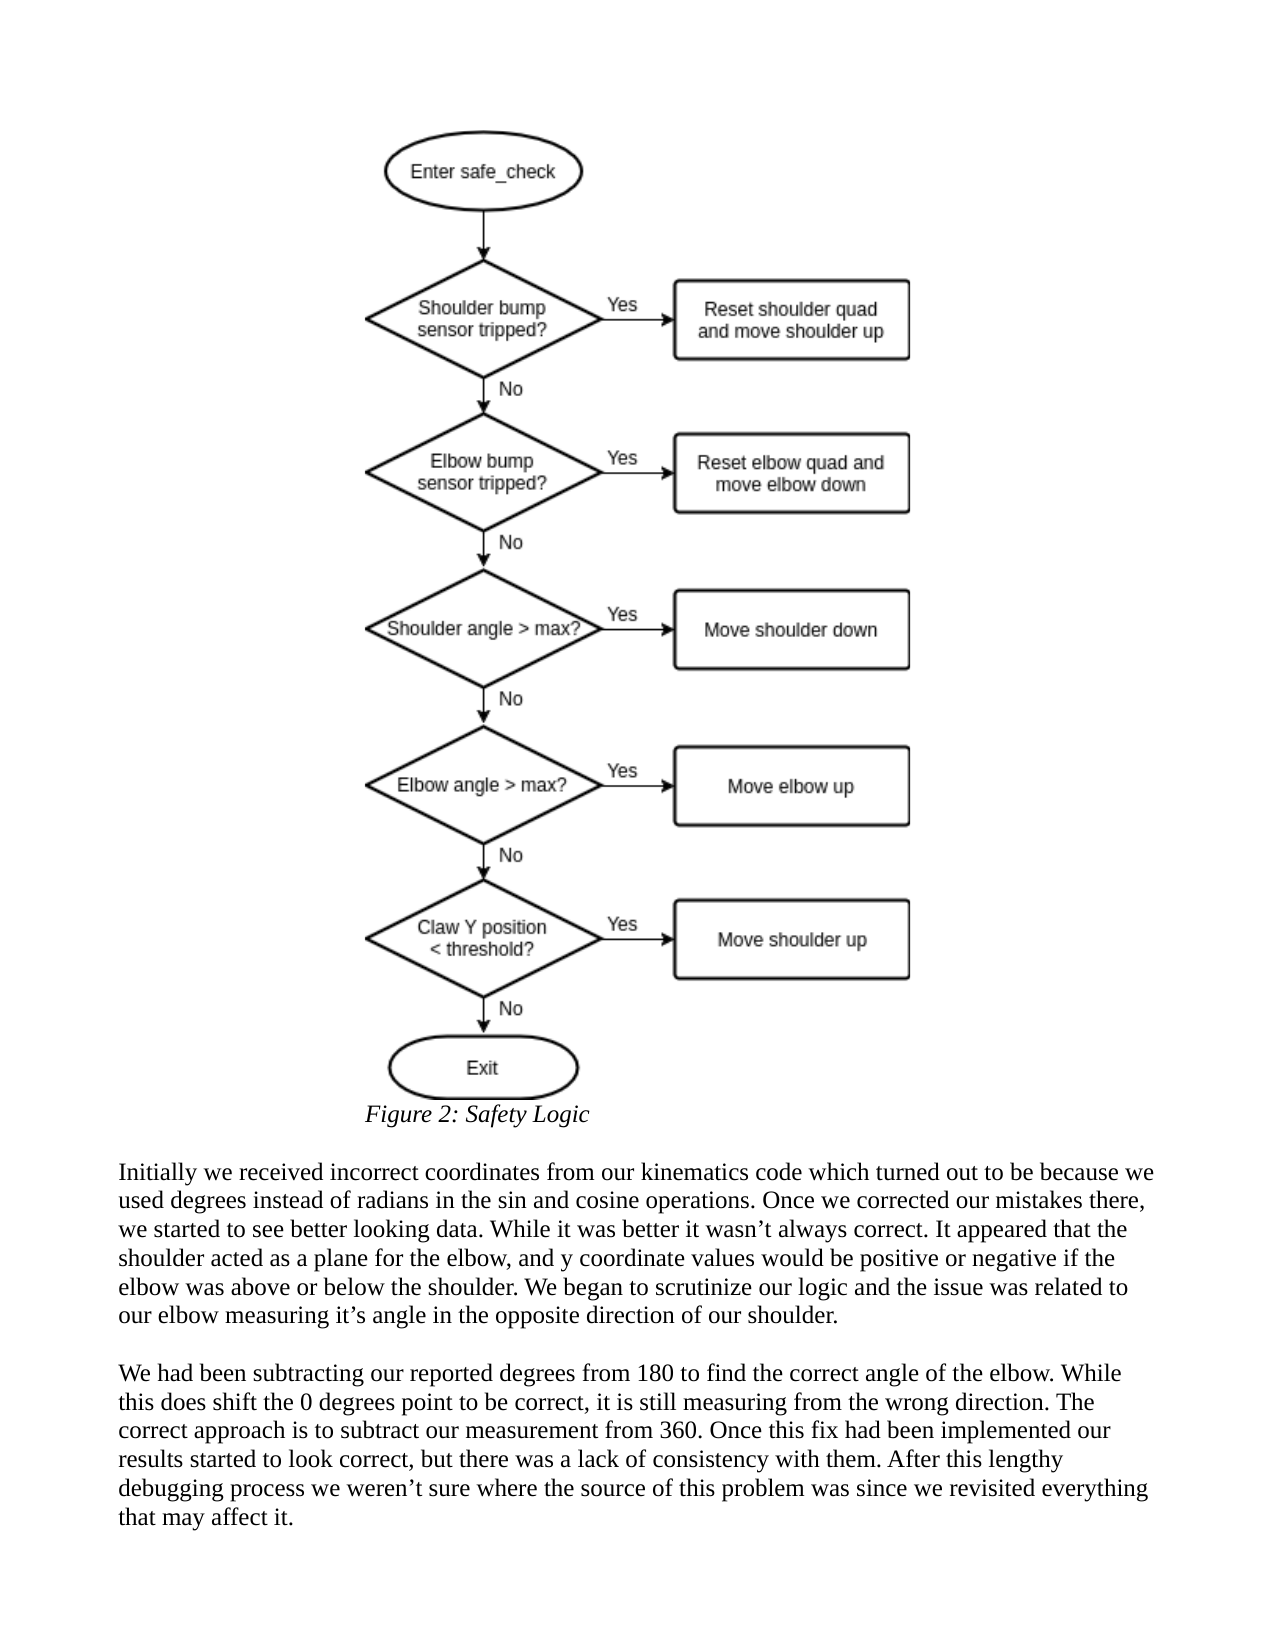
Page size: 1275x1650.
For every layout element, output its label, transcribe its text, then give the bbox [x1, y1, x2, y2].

text Figure 2: Safety Logic [365, 1100, 910, 1128]
picture [364, 130, 911, 1100]
text We had been subtracting our reported degrees from 180 to find the correct angle of the elbow. While this does shift the 0 degrees point to be correct, it is still measuring from the wrong direction. The correct approach is to subtract our measurement from 360. Once this fix had been implemented our results started to look correct, but there was a lack of consistency with them. After this lengthy debugging process we weren’t sure where the source of this problem was since we revisited everything that may affect it. [118, 1358, 1157, 1531]
text Initially we received incorrect coordinates from our kinematics code which turned out to be because we used degrees instead of radians in the sin and cosine operations. Once we corrected our mistakes there, we started to see better looking data. While it was better it wasn’t always correct. It appeared that the shoulder acted as a plane for the elbow, and y coordinate values would be positive or negative if the elbow was above or below the shoulder. We began to scrutinize our logic and the issue was related to our elbow measuring it’s angle in the opposite direction of our shoulder. [118, 1157, 1157, 1329]
